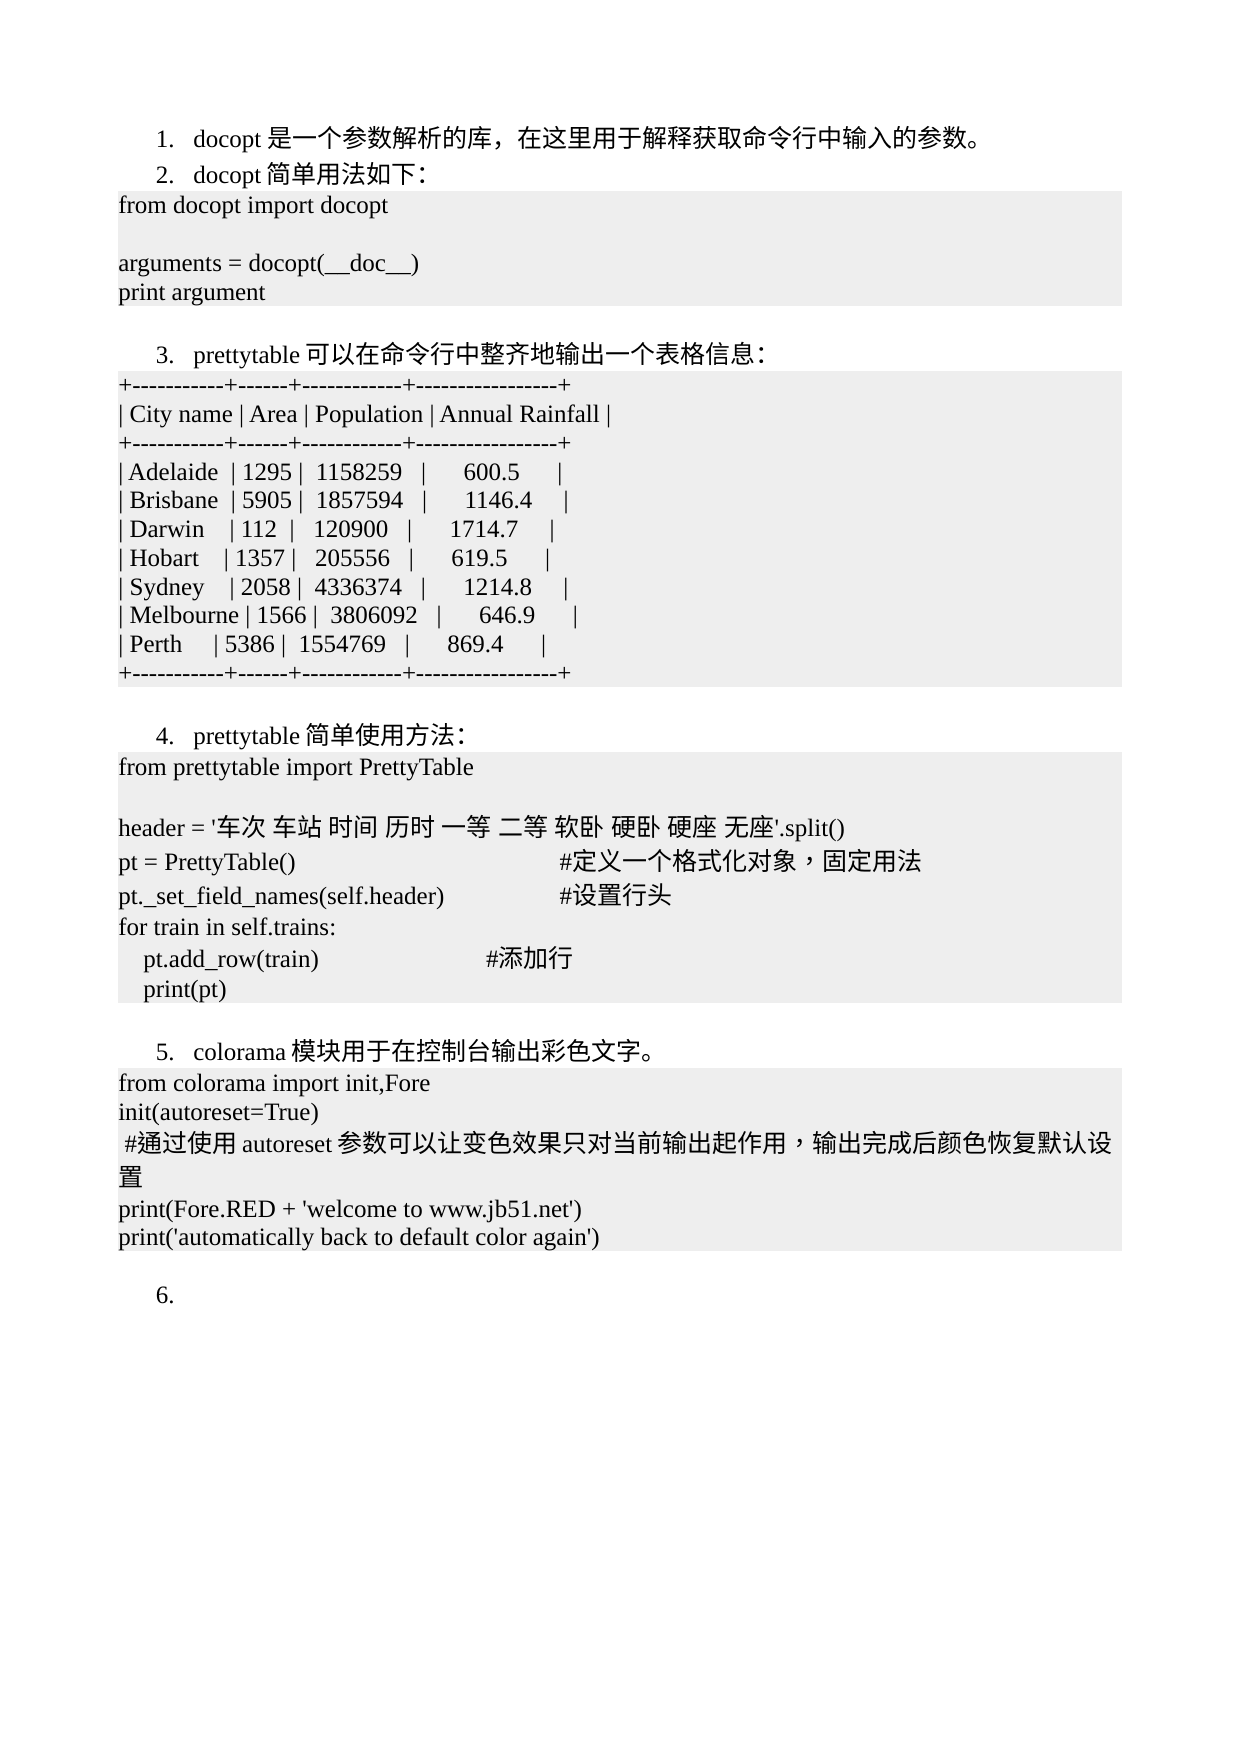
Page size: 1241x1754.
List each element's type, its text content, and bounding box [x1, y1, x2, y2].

table_header +-----------+------+------------+-----------------+ | City name | Area | Population | Annual Rainfall | +-----------+------+------------+-----------------+ | Adelaide | 1295 | 1158259 | 600.5 | | Brisbane | 5905 | 1857594 | 1146.4 | | Darwin | 112 | 120900 | 1714.7 | | Hobart | 1357 | 205556 | 619.5 | | Sydney | 2058 | 4336374 | 1214.8 | | Melbourne | 1566 | 3806092 | 646.9 | | Perth | 5386 | 1554769 | 869.4 | +-----------+------+------------+-----------------+ [118, 371, 1122, 687]
table_header from prettytable import PrettyTable header = '车次 车站 时间 历时 一等 二等 软卧 硬卧 硬座 无座'.split() pt = PrettyTable() #定义一个格式化对象，固定用法 pt._set_field_names(self.header) #设置行头 for train in self.trains: pt.add_row(train) #添加行 print(pt) [118, 752, 1122, 1003]
list docopt简单用法如下： [156, 154, 1122, 191]
list docopt 是一个参数解析的库，在这里用于解释获取命令行中输入的参数。 [156, 118, 1122, 154]
list colorama模块用于在控制台输出彩色文字。 [156, 1032, 1122, 1068]
list prettytable可以在命令行中整齐地输出一个表格信息： [156, 334, 1122, 371]
list prettytable简单使用方法： [156, 716, 1122, 752]
table_header from colorama import init,Fore init(autoreset=True) #通过使用autoreset参数可以让变色效果只对当前输出起作用，输出完成后颜色恢复默认设置 print(Fore.RED + 'welcome to www.jb51.net') print('automatically back to default color again') [118, 1068, 1122, 1251]
table_header from docopt import docopt arguments = docopt(__doc__) print argument [118, 191, 1122, 306]
